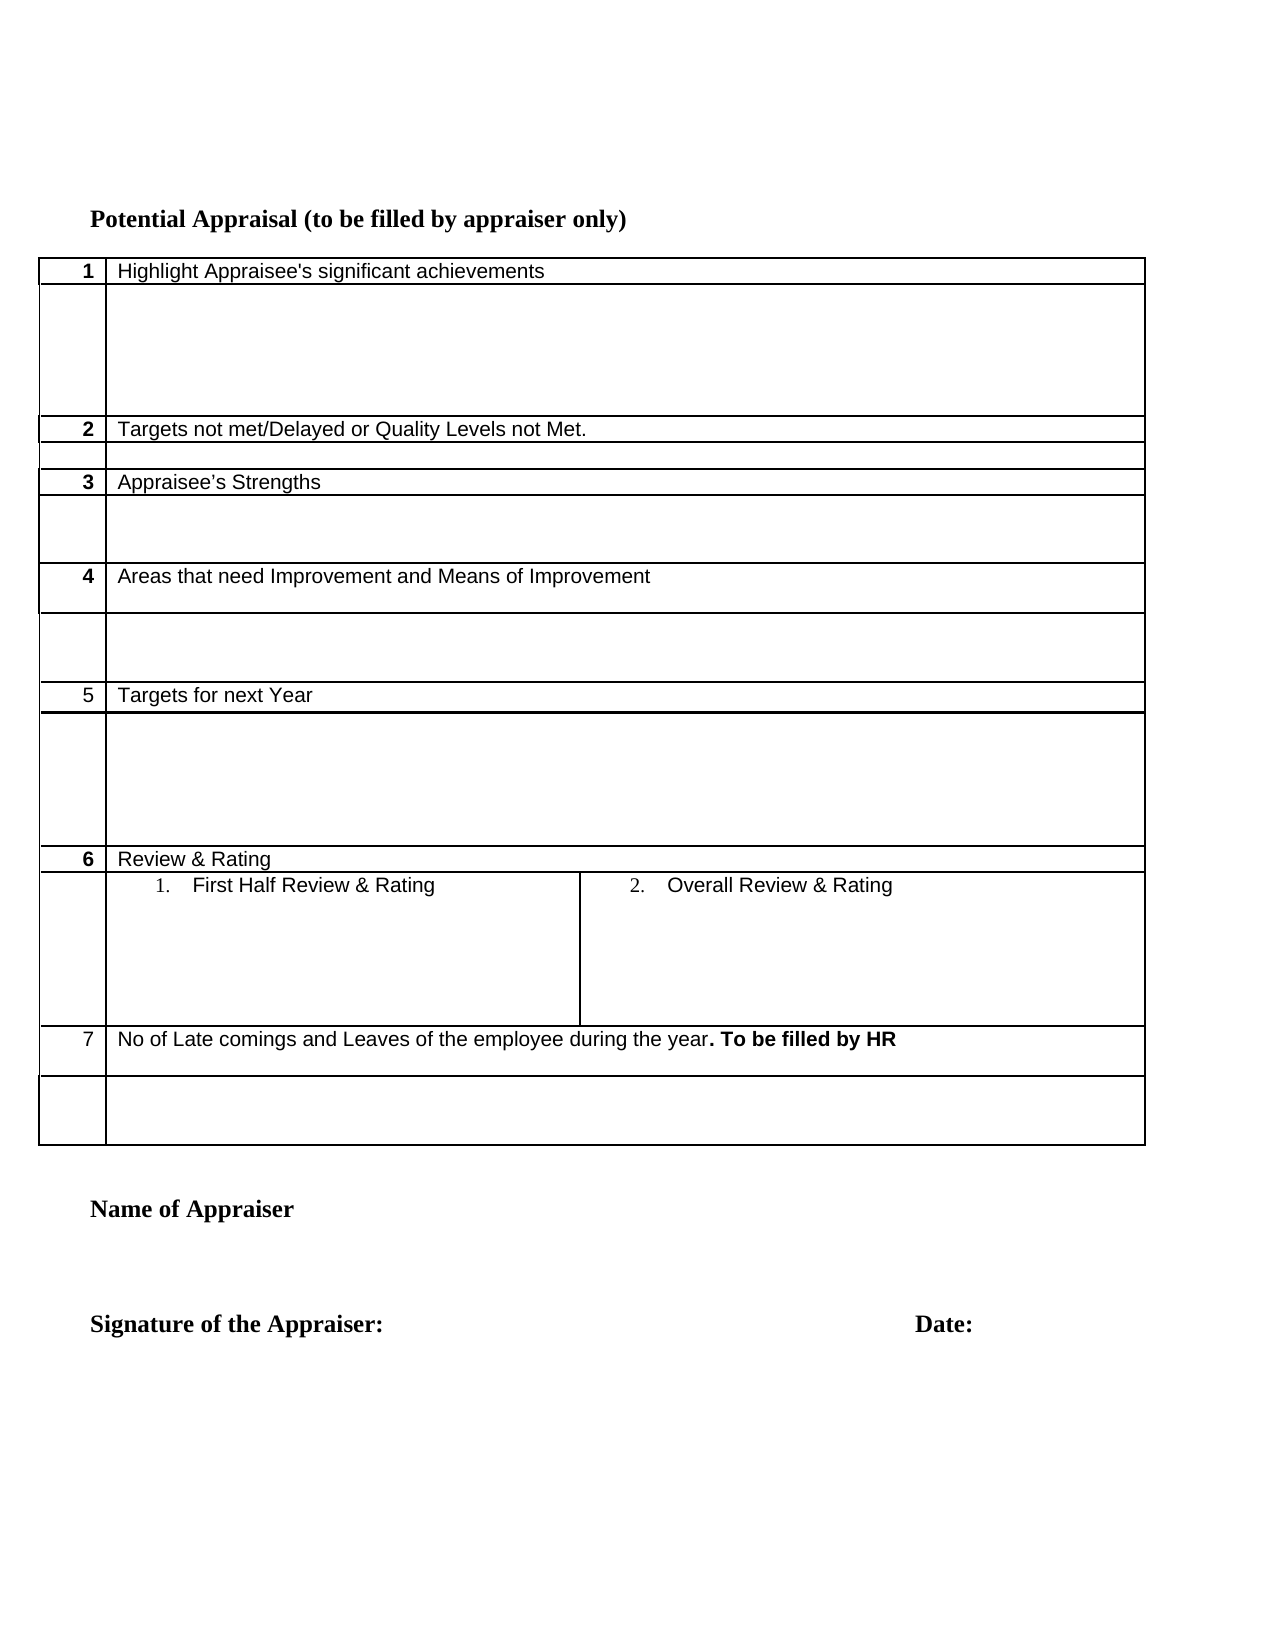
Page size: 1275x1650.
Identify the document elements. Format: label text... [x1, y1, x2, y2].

table_cell Areas that need Improvement and Means of Improvement [107, 564, 1144, 612]
table_cell [40, 613, 105, 681]
table_cell Targets not met/Delayed or Quality Levels not Met. [107, 417, 1144, 441]
table_cell [107, 1077, 1144, 1144]
table_header Highlight Appraisee's significant achievements [107, 259, 1144, 283]
table_cell 5 [40, 682, 105, 711]
table_cell Targets for next Year [107, 683, 1144, 711]
table_cell 6 [40, 846, 105, 871]
text Signature of the Appraiser: Date: [90, 1309, 1181, 1338]
table_cell [107, 285, 1144, 415]
table_cell [40, 712, 105, 845]
table_cell [40, 284, 105, 415]
table_cell [40, 872, 105, 1025]
text Name of Appraiser [90, 1194, 1181, 1223]
table_cell Review & Rating [107, 847, 1144, 871]
table_cell [107, 614, 1144, 681]
table_header 1 [40, 259, 105, 283]
table_cell 4 [40, 564, 105, 612]
table_cell 3 [40, 469, 105, 494]
table_cell [107, 714, 1144, 845]
table_cell First Half Review & Rating [107, 873, 579, 1025]
table_cell Appraisee’s Strengths [107, 470, 1144, 494]
table_cell Overall Review & Rating [581, 873, 1144, 1025]
text Potential Appraisal (to be filled by appraiser only) [90, 204, 1181, 233]
table_cell [107, 496, 1144, 562]
table_cell [40, 496, 105, 562]
table_cell [107, 443, 1144, 468]
table_cell No of Late comings and Leaves of the employee during the year. To be filled by HR [107, 1027, 1144, 1075]
table_cell [40, 1076, 105, 1144]
table_cell 2 [40, 416, 105, 441]
table_cell [40, 442, 105, 468]
table_cell 7 [40, 1026, 105, 1075]
